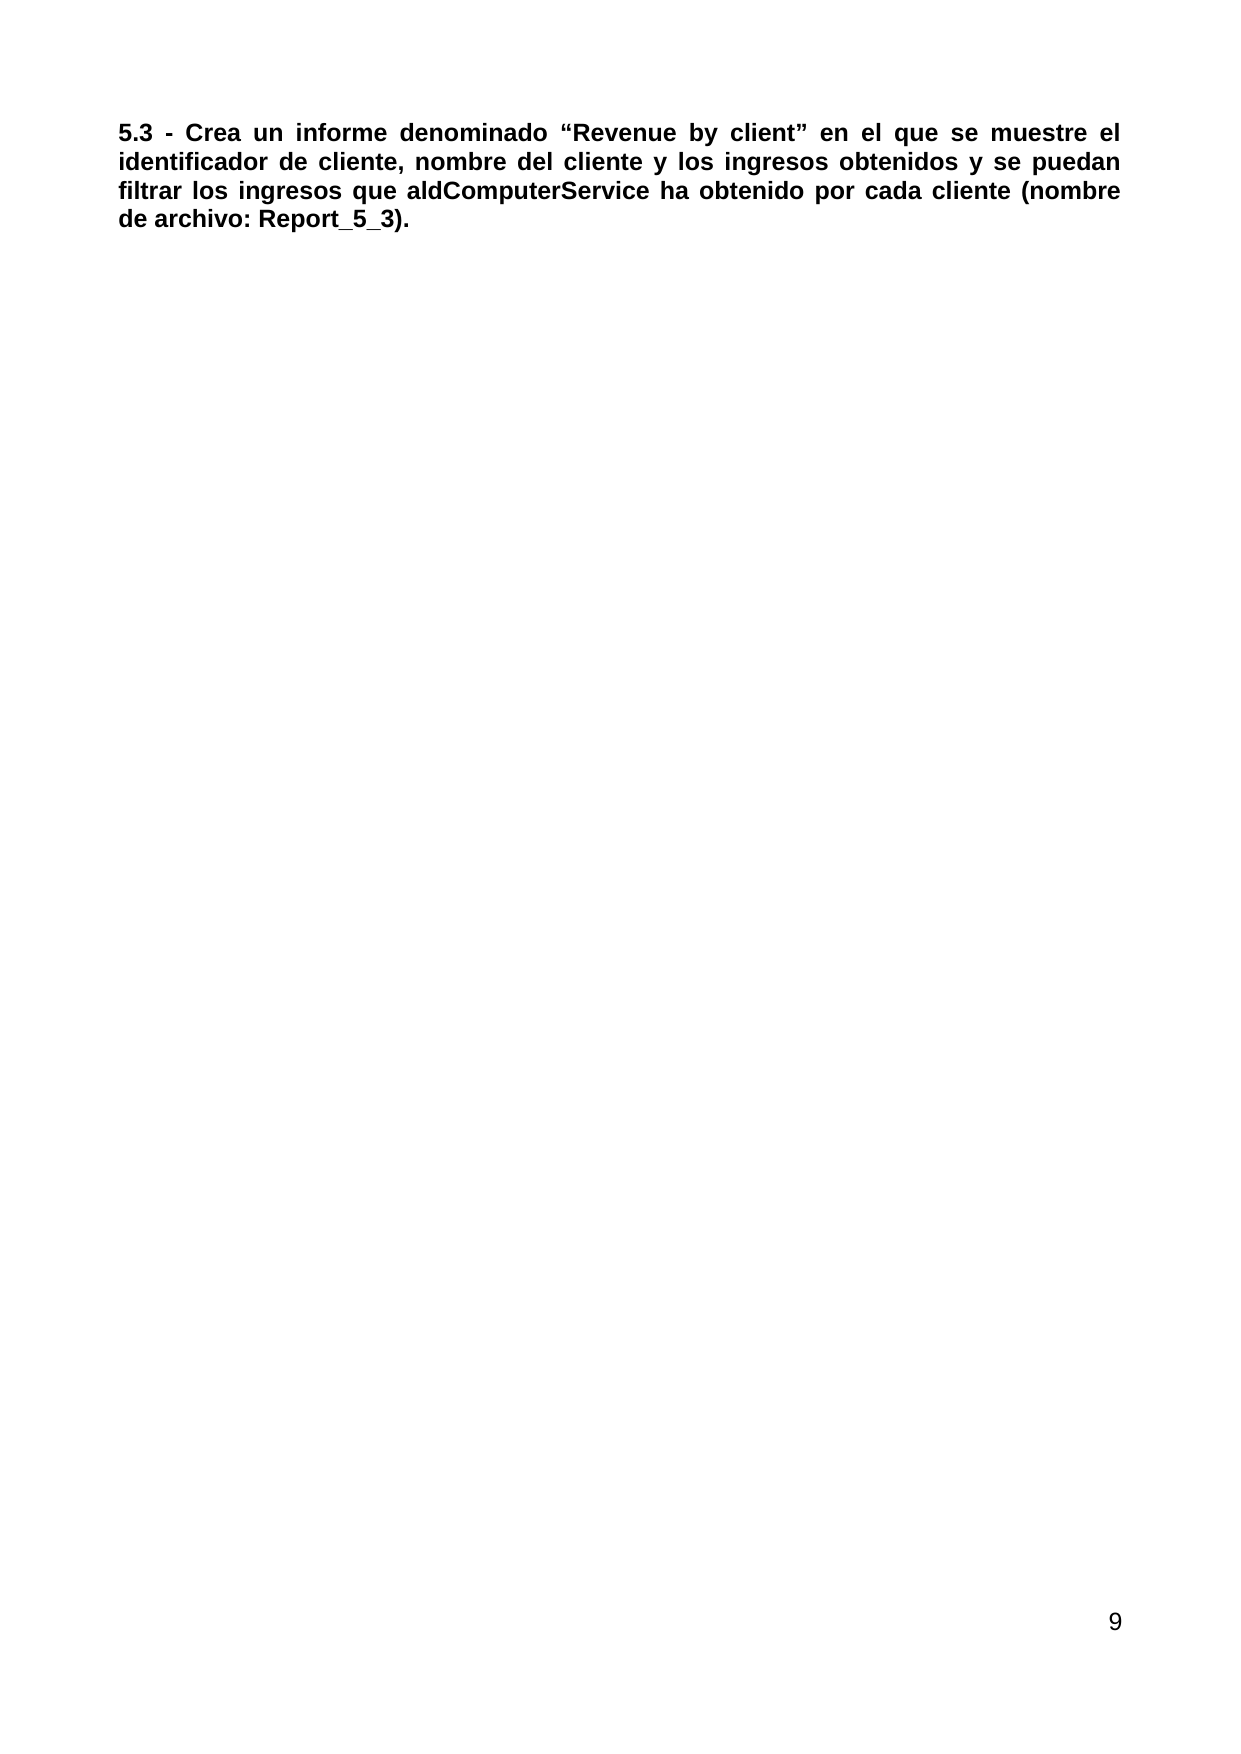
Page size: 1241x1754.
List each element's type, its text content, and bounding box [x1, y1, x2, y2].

text 5.3 - Crea un informe denominado “Revenue by client” en el que se muestre el identificador de cliente, nombre del cliente y los ingresos obtenidos y se puedan filtrar los ingresos que aldComputerService ha obtenido por cada cliente (nombre de archivo: Report_5_3). [118, 118, 1122, 233]
